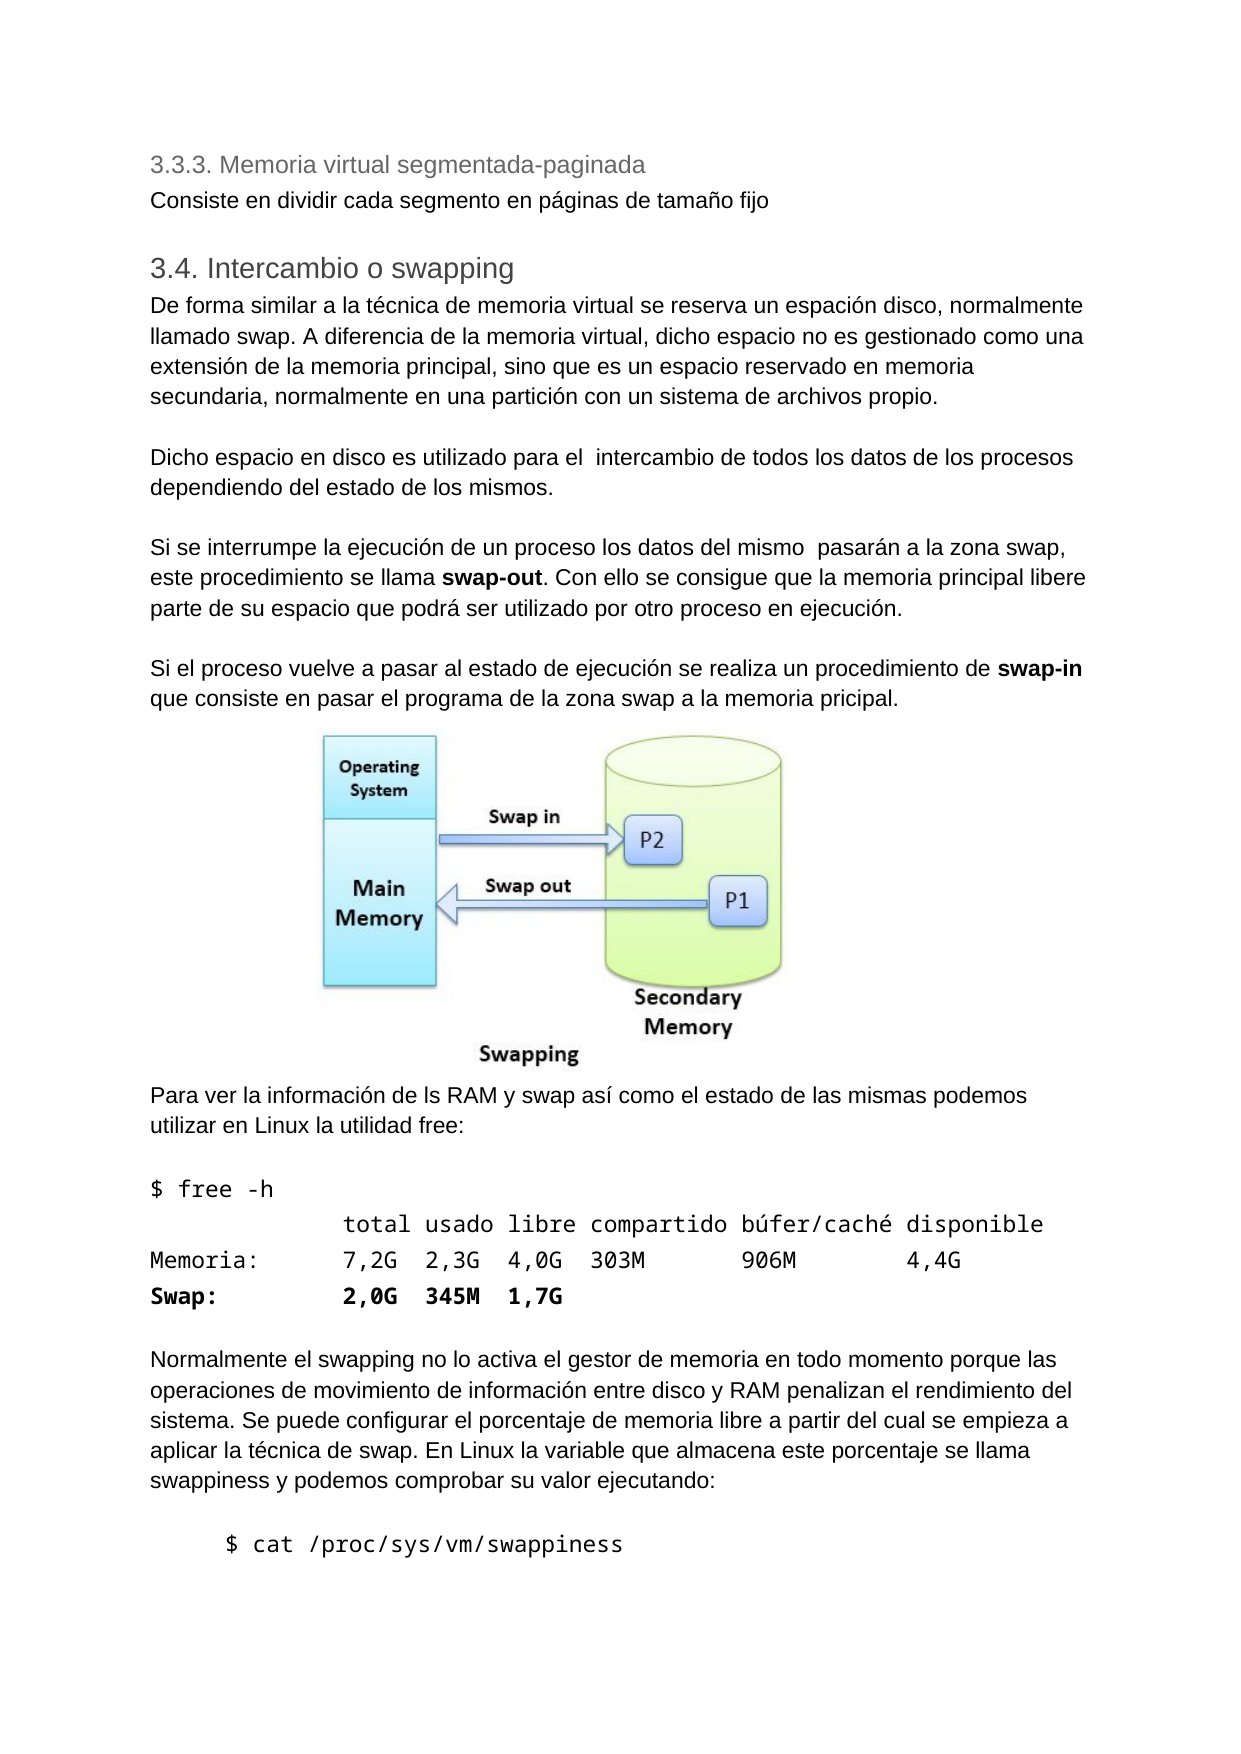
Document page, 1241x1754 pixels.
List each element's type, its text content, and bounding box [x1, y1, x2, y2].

text Swap: 2,0G 345M 1,7G [150, 1280, 1090, 1312]
subtitle 3.4. Intercambio o swapping [150, 251, 1090, 284]
text Si el proceso vuelve a pasar al estado de ejecución se realiza un procedimiento de swap-in que consiste en pasar el programa de la zona swap a la memoria pricipal. [150, 655, 1090, 712]
text Si se interrumpe la ejecución de un proceso los datos del mismo pasarán a la zona swap, este procedimiento se llama swap-out. Con ello se consigue que la memoria principal libere parte de su espacio que podrá ser utilizado por otro proceso en ejecución. [150, 534, 1090, 621]
text Dicho espacio en disco es utilizado para el intercambio de todos los datos de los procesos dependiendo del estado de los mismos. [150, 443, 1090, 500]
text $ cat /proc/sys/vm/swappiness [150, 1528, 1090, 1559]
text De forma similar a la técnica de memoria virtual se reserva un espación disco, normalmente llamado swap. A diferencia de la memoria virtual, dicho espacio no es gestionado como una extensión de la memoria principal, sino que es un espacio reservado en memoria secundaria, normalmente en una partición con un sistema de archivos propio. [150, 292, 1090, 409]
text total usado libre compartido búfer/caché disponible [150, 1208, 1090, 1240]
subtitle 3.3.3. Memoria virtual segmentada-paginada [150, 150, 1090, 179]
picture [316, 727, 795, 1075]
text Memoria: 7,2G 2,3G 4,0G 303M 906M 4,4G [150, 1244, 1090, 1276]
text $ free -h [150, 1172, 1090, 1204]
text Consiste en dividir cada segmento en páginas de tamaño fijo [150, 187, 1090, 213]
text Para ver la información de ls RAM y swap así como el estado de las mismas podemos utilizar en Linux la utilidad free: [150, 715, 1090, 1138]
text Normalmente el swapping no lo activa el gestor de memoria en todo momento porque las operaciones de movimiento de información entre disco y RAM penalizan el rendimiento del sistema. Se puede configurar el porcentaje de memoria libre a partir del cual se empieza a aplicar la técnica de swap. En Linux la variable que almacena este porcentaje se llama swappiness y podemos comprobar su valor ejecutando: [150, 1346, 1090, 1494]
